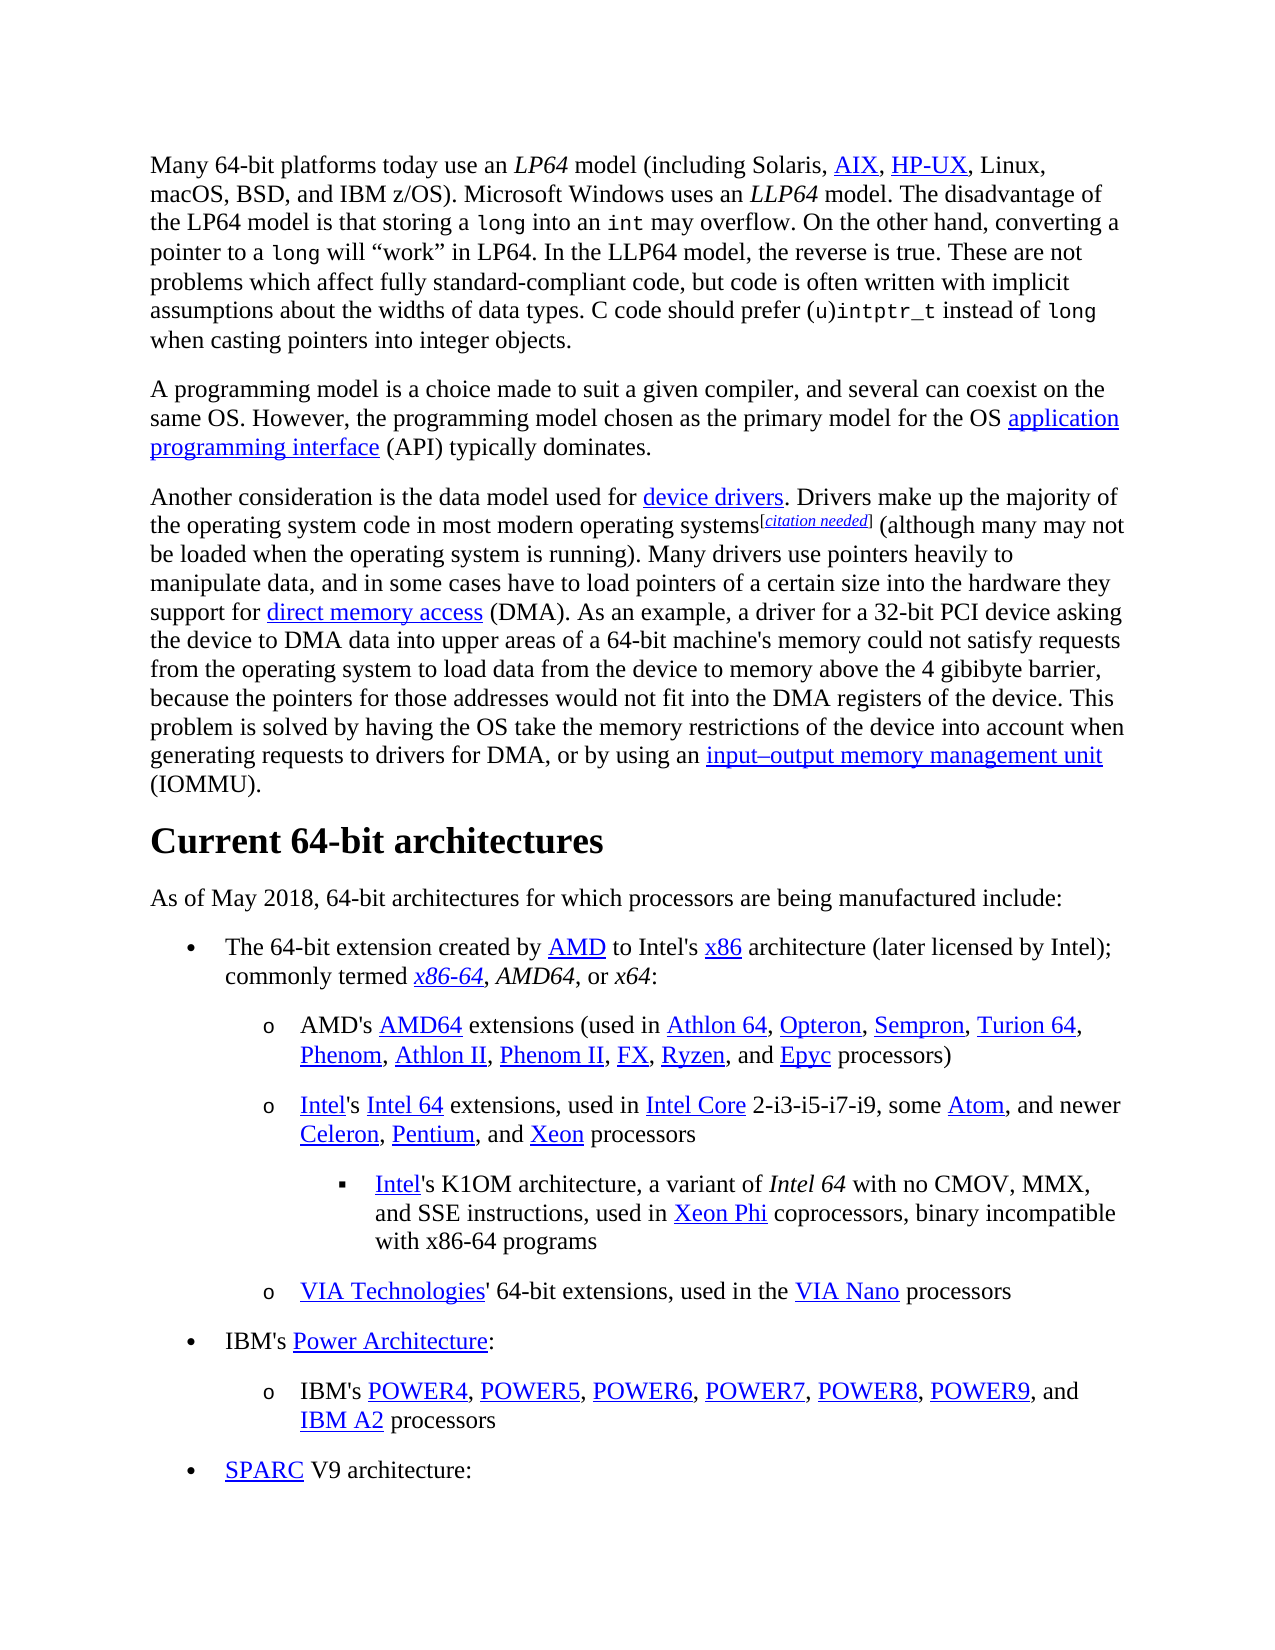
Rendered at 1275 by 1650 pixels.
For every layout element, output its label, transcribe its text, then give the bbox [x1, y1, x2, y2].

text Another consideration is the data model used for device drivers. Drivers make up the majority of the operating system code in most modern operating systems[citation needed] (although many may not be loaded when the operating system is running). Many drivers use pointers heavily to manipulate data, and in some cases have to load pointers of a certain size into the hardware they support for direct memory access (DMA). As an example, a driver for a 32-bit PCI device asking the device to DMA data into upper areas of a 64-bit machine's memory could not satisfy requests from the operating system to load data from the device to memory above the 4 gibibyte barrier, because the pointers for those addresses would not fit into the DMA registers of the device. This problem is solved by having the OS take the memory restrictions of the device into account when generating requests to drivers for DMA, or by using an input–output memory management unit (IOMMU). [150, 482, 1125, 798]
text Current 64-bit architectures [150, 819, 1125, 862]
text As of May 2018, 64-bit architectures for which processors are being manufactured include: [150, 883, 1125, 911]
list AMD's AMD64 extensions (used in Athlon 64, Opteron, Sempron, Turion 64, Phenom, Athlon II, Phenom II, FX, Ryzen, and Epyc processors) [262, 1011, 1125, 1069]
list Intel's Intel 64 extensions, used in Intel Core 2-i3-i5-i7-i9, some Atom, and newer Celeron, Pentium, and Xeon processors [262, 1090, 1125, 1148]
text A programming model is a choice made to suit a given compiler, and several can coexist on the same OS. However, the programming model chosen as the primary model for the OS application programming interface (API) typically dominates. [150, 374, 1125, 461]
list SPARC V9 architecture: [187, 1455, 1125, 1484]
list The 64-bit extension created by AMD to Intel's x86 architecture (later licensed by Intel); commonly termed x86-64, AMD64, or x64: [187, 932, 1125, 990]
list Intel's K1OM architecture, a variant of Intel 64 with no CMOV, MMX, and SSE instructions, used in Xeon Phi coprocessors, binary incompatible with x86-64 programs [337, 1169, 1125, 1255]
list IBM's Power Architecture: [187, 1326, 1125, 1355]
list IBM's POWER4, POWER5, POWER6, POWER7, POWER8, POWER9, and IBM A2 processors [262, 1376, 1125, 1434]
text Many 64-bit platforms today use an LP64 model (including Solaris, AIX, HP-UX, Linux, macOS, BSD, and IBM z/OS). Microsoft Windows uses an LLP64 model. The disadvantage of the LP64 model is that storing a long into an int may overflow. On the other hand, converting a pointer to a long will “work” in LP64. In the LLP64 model, the reverse is true. These are not problems which affect fully standard-compliant code, but code is often written with implicit assumptions about the widths of data types. C code should prefer (u)intptr_t instead of long when casting pointers into integer objects. [150, 150, 1125, 354]
list VIA Technologies' 64-bit extensions, used in the VIA Nano processors [262, 1276, 1125, 1306]
